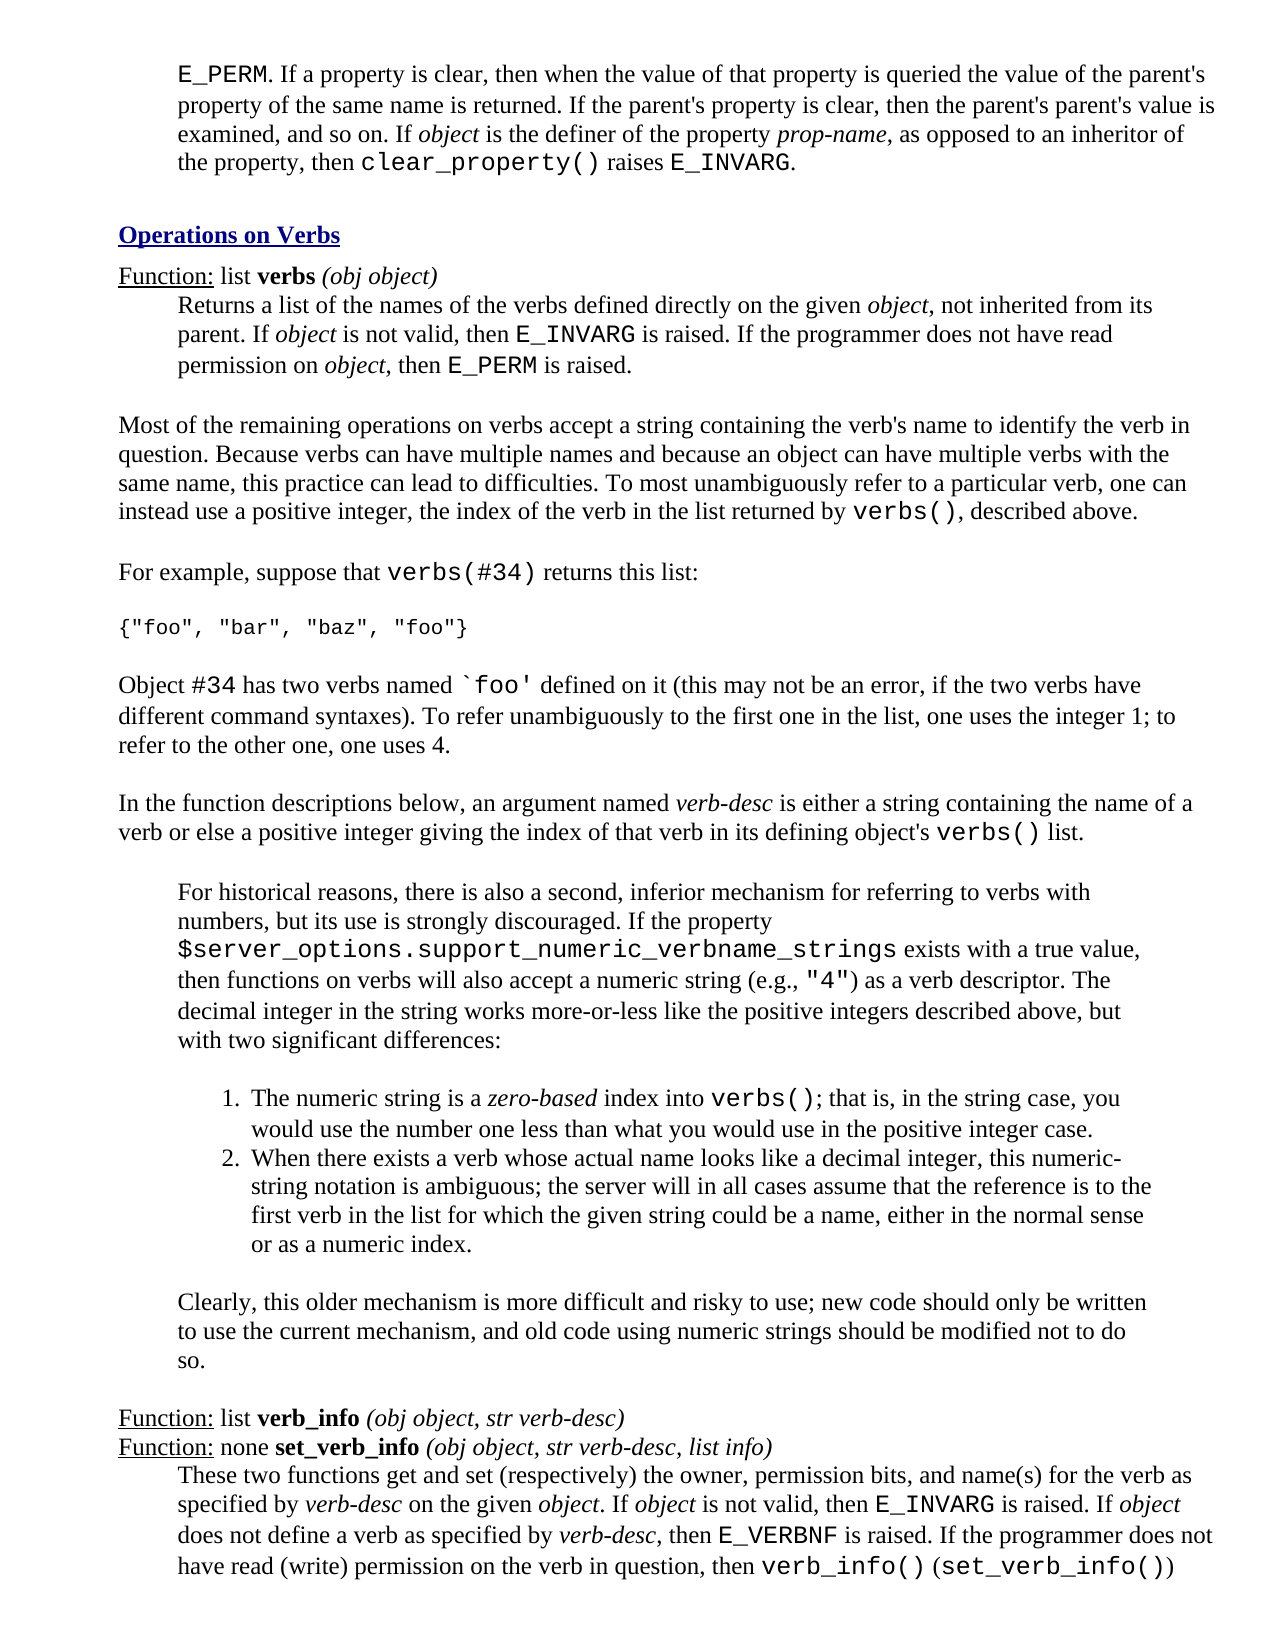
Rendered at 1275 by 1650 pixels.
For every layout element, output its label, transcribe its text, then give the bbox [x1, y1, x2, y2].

text Object #34 has two verbs named `foo' defined on it (this may not be an error, if the two verbs have different command syntaxes). To refer unambiguously to the first one in the list, one uses the integer 1; to refer to the other one, one uses 4. [118, 670, 1216, 758]
text Clearly, this older mechanism is more difficult and risky to use; new code should only be written to use the current mechanism, and old code using numeric strings should be modified not to do so. [177, 1287, 1157, 1373]
subtitle Operations on Verbs [118, 220, 1216, 249]
text For example, suppose that verbs(#34) returns this list: [118, 557, 1216, 587]
subtitle Function: none set_verb_info (obj object, str verb-desc, list info) [118, 1432, 1216, 1460]
list These two functions get and set (respectively) the owner, permission bits, and name(s) for the verb as specified by verb-desc on the given object. If object is not valid, then E_INVARG is raised. If object does not define a verb as specified by verb-desc, then E_VERBNF is raised. If the programmer does not have read (write) permission on the verb in question, then verb_info() (set_verb_info()) [177, 1460, 1216, 1582]
text In the function descriptions below, an argument named verb-desc is either a string containing the name of a verb or else a positive integer giving the index of that verb in its defining object's verbs() list. [118, 788, 1216, 847]
text Most of the remaining operations on verbs accept a string containing the verb's name to identify the verb in question. Because verbs can have multiple names and because an object can have multiple verbs with the same name, this practice can lead to difficulties. To most unambiguously refer to a particular verb, one can instead use a positive integer, the index of the verb in the list returned by verbs(), described above. [118, 410, 1216, 527]
subtitle Function: list verbs (obj object) [118, 261, 1216, 290]
list Returns a list of the names of the verbs defined directly on the given object, not inherited from its parent. If object is not valid, then E_INVARG is raised. If the programmer does not have read permission on object, then E_PERM is raised. [177, 290, 1216, 381]
text {"foo", "bar", "baz", "foo"} [118, 617, 1216, 641]
list The numeric string is a zero-based index into verbs(); that is, in the string case, you would use the number one less than what you would use in the positive integer case. [221, 1083, 1157, 1143]
list When there exists a verb whose actual name looks like a decimal integer, this numeric-string notation is ambiguous; the server will in all cases assume that the reference is to the first verb in the list for which the given string could be a name, either in the normal sense or as a numeric index. [221, 1143, 1157, 1258]
list E_PERM. If a property is clear, then when the value of that property is queried the value of the parent's property of the same name is returned. If the parent's property is clear, then the parent's parent's value is examined, and so on. If object is the definer of the property prop-name, as opposed to an inheritor of the property, then clear_property() raises E_INVARG. [177, 59, 1216, 178]
subtitle Function: list verb_info (obj object, str verb-desc) [118, 1403, 1216, 1432]
text For historical reasons, there is also a second, inferior mechanism for referring to verbs with numbers, but its use is strongly discouraged. If the property $server_options.support_numeric_verbname_strings exists with a true value, then functions on verbs will also accept a numeric string (e.g., "4") as a verb descriptor. The decimal integer in the string works more-or-less like the positive integers described above, but with two significant differences: [177, 877, 1157, 1054]
